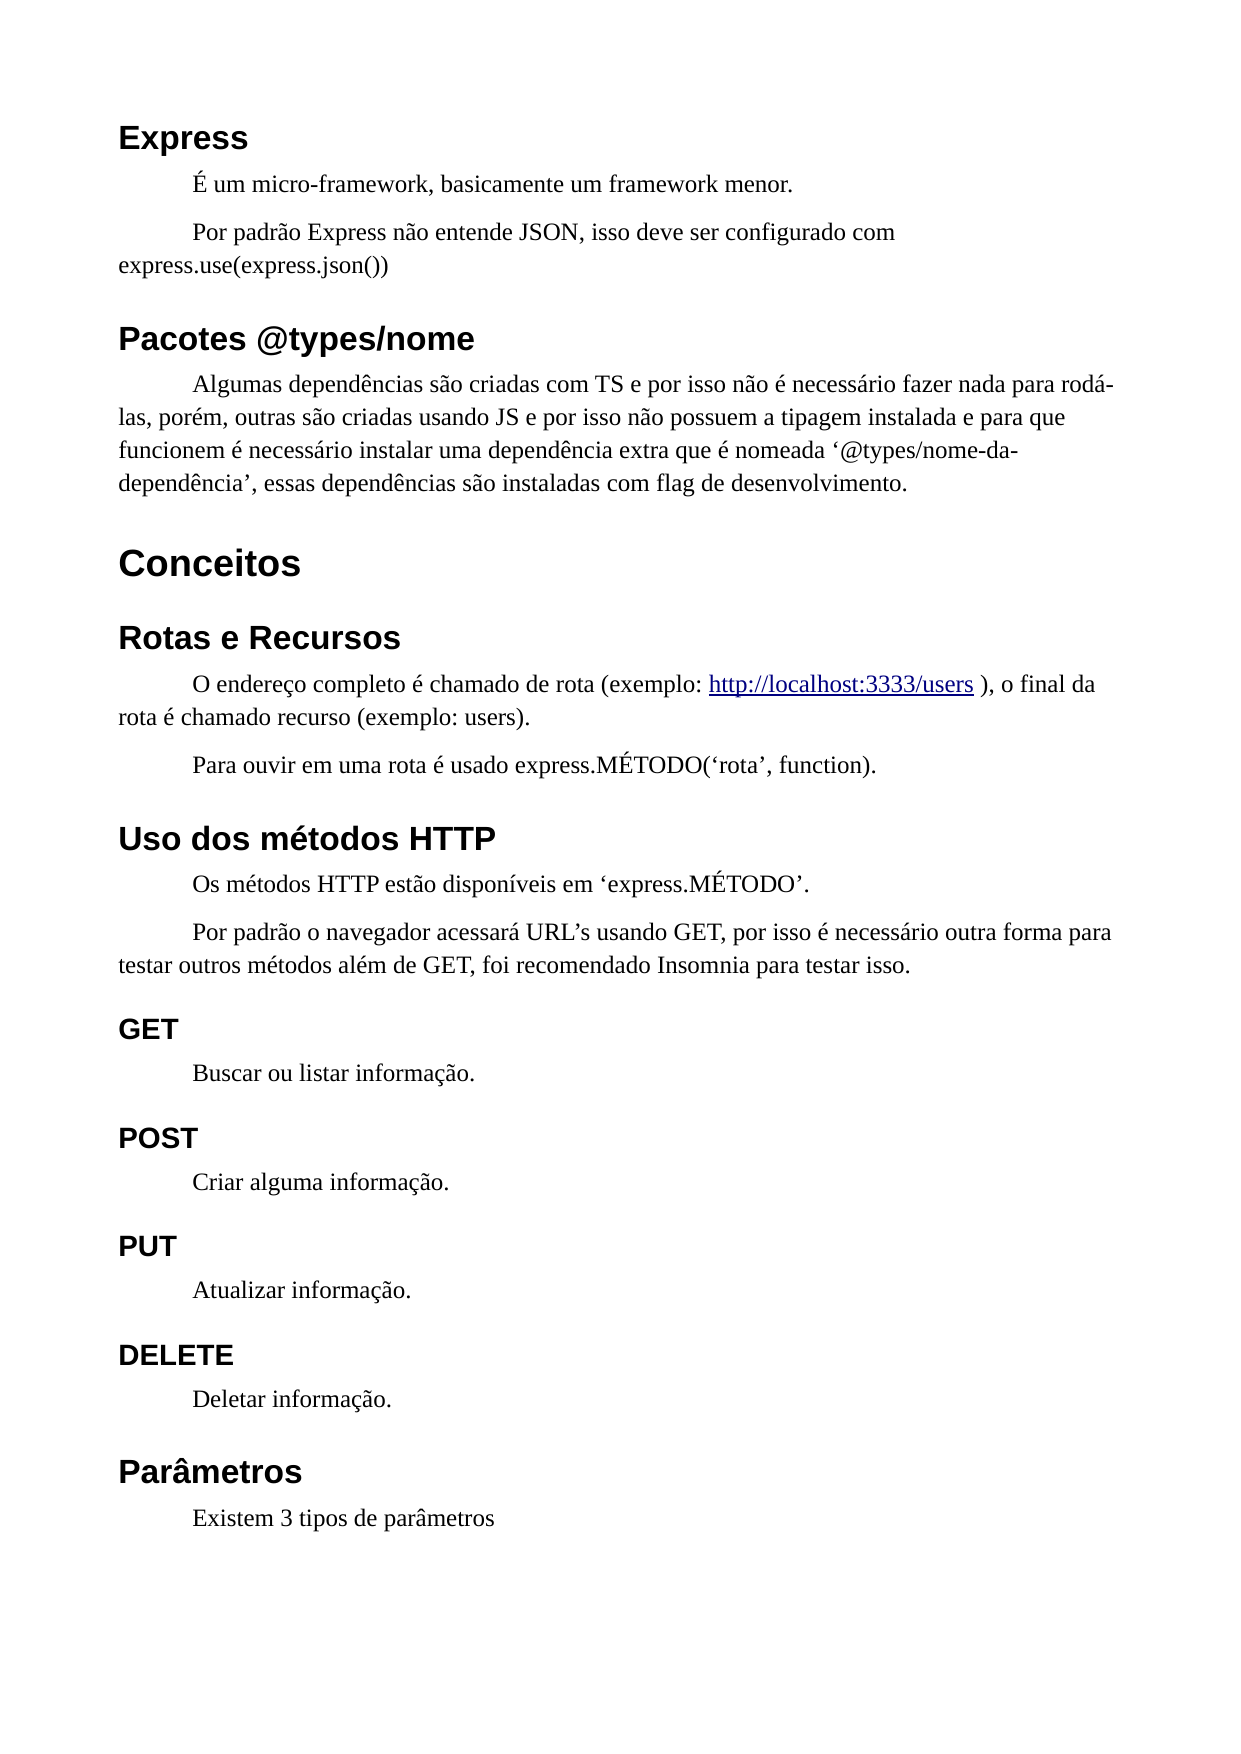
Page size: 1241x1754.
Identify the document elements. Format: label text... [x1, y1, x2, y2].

text O endereço completo é chamado de rota (exemplo: http://localhost:3333/users ), o final da rota é chamado recurso (exemplo: users). [118, 669, 1122, 731]
text Para ouvir em uma rota é usado express.MÉTODO(‘rota’, function). [118, 750, 1122, 779]
text Buscar ou listar informação. [118, 1058, 1122, 1087]
subtitle PUT [118, 1229, 1122, 1263]
text Os métodos HTTP estão disponíveis em ‘express.MÉTODO’. [118, 869, 1122, 898]
subtitle Parâmetros [118, 1452, 1122, 1491]
text Atualizar informação. [118, 1275, 1122, 1304]
text Existem 3 tipos de parâmetros [118, 1503, 1122, 1532]
text Deletar informação. [118, 1384, 1122, 1413]
text Criar alguma informação. [118, 1167, 1122, 1196]
subtitle POST [118, 1121, 1122, 1154]
text Por padrão Express não entende JSON, isso deve ser configurado com express.use(express.json()) [118, 217, 1122, 279]
text Algumas dependências são criadas com TS e por isso não é necessário fazer nada para rodá-las, porém, outras são criadas usando JS e por isso não possuem a tipagem instalada e para que funcionem é necessário instalar uma dependência extra que é nomeada ‘@types/nome-da-dependência’, essas dependências são instaladas com flag de desenvolvimento. [118, 369, 1122, 497]
subtitle Conceitos [118, 541, 1122, 585]
subtitle DELETE [118, 1338, 1122, 1371]
subtitle Uso dos métodos HTTP [118, 818, 1122, 857]
subtitle Pacotes @types/nome [118, 318, 1122, 357]
subtitle Express [118, 118, 1122, 157]
text Por padrão o navegador acessará URL’s usando GET, por isso é necessário outra forma para testar outros métodos além de GET, foi recomendado Insomnia para testar isso. [118, 917, 1122, 979]
text É um micro-framework, basicamente um framework menor. [118, 169, 1122, 198]
subtitle GET [118, 1012, 1122, 1046]
subtitle Rotas e Recursos [118, 618, 1122, 657]
